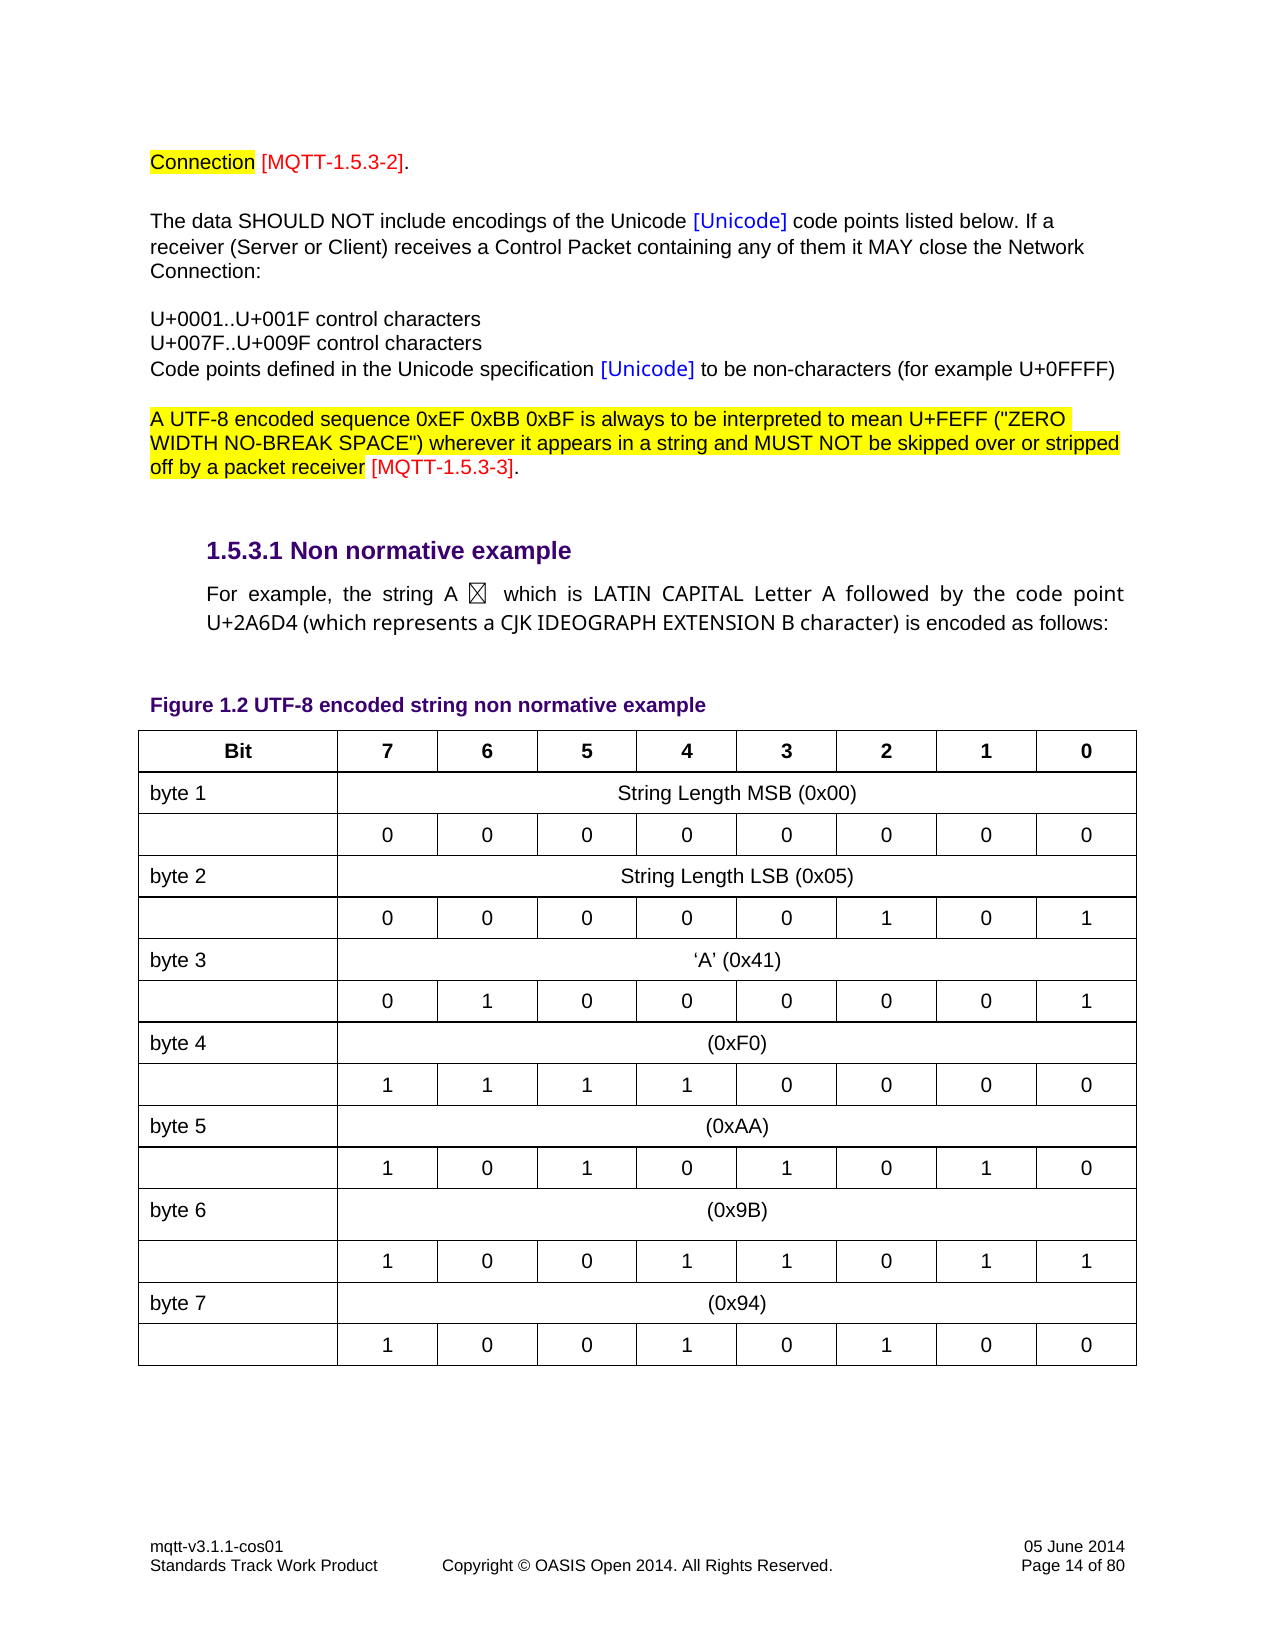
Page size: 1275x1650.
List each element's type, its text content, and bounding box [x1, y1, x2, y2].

table_cell 1 [438, 981, 537, 1021]
table_cell 0 [637, 898, 736, 938]
table_cell 0 [538, 1241, 636, 1282]
subtitle Non normative example [206, 536, 1125, 565]
table_cell 0 [937, 981, 1036, 1021]
table_cell 0 [1037, 814, 1136, 855]
table_cell 0 [1037, 1064, 1136, 1105]
table_cell 0 [937, 898, 1036, 938]
table_cell 1 [538, 1148, 636, 1188]
table_cell byte 7 [139, 1283, 337, 1323]
subtitle Figure 1.2 UTF-8 encoded string non normative example [150, 693, 1125, 717]
table_cell 0 [737, 814, 836, 855]
table_cell 0 [637, 981, 736, 1021]
table_cell 1 [737, 1148, 836, 1188]
table_cell 1 [1037, 898, 1136, 938]
table_cell 1 [438, 1064, 537, 1105]
table_cell [139, 898, 337, 938]
table_cell 1 [637, 1064, 736, 1105]
table_cell (0xAA) [338, 1106, 1136, 1146]
table_cell [139, 814, 337, 855]
table_cell 0 [438, 898, 537, 938]
table_header 1 [937, 731, 1036, 771]
table_cell String Length LSB (0x05) [338, 856, 1136, 896]
table_cell 1 [637, 1241, 736, 1282]
table_cell byte 6 [139, 1189, 337, 1240]
table_cell 1 [637, 1324, 736, 1365]
table_cell 0 [637, 1148, 736, 1188]
text For example, the string A𪛔 which is LATIN CAPITAL Letter A followed by the code point U+2A6D4 (which represents a CJK IDEOGRAPH EXTENSION B character) is encoded as follows: [206, 577, 1125, 636]
table_cell 0 [937, 1064, 1036, 1105]
table_cell byte 4 [139, 1023, 337, 1063]
table_cell 0 [538, 981, 636, 1021]
table_cell 1 [837, 1324, 936, 1365]
table_header 6 [438, 731, 537, 771]
table_cell byte 2 [139, 856, 337, 896]
table_cell 0 [438, 1148, 537, 1188]
table_cell [139, 981, 337, 1021]
table_cell 0 [837, 1064, 936, 1105]
table_cell 0 [538, 1324, 636, 1365]
table_cell 0 [737, 1324, 836, 1365]
table_cell 0 [438, 814, 537, 855]
table_cell String Length MSB (0x00) [338, 773, 1136, 813]
table_cell 1 [1037, 981, 1136, 1021]
table_cell 0 [737, 1064, 836, 1105]
table_cell 1 [338, 1064, 437, 1105]
table_cell 0 [937, 1324, 1036, 1365]
table_header 4 [637, 731, 736, 771]
table_cell 1 [538, 1064, 636, 1105]
table_cell 0 [937, 814, 1036, 855]
table_cell 1 [837, 898, 936, 938]
text Connection [MQTT-1.5.3-2]. [150, 150, 1125, 198]
table_header 7 [338, 731, 437, 771]
table_header 0 [1037, 731, 1136, 771]
table_cell 0 [1037, 1148, 1136, 1188]
table_cell 0 [1037, 1324, 1136, 1365]
table_cell (0x9B) [338, 1189, 1136, 1240]
table_cell 0 [338, 814, 437, 855]
table_cell 0 [737, 898, 836, 938]
table_cell 0 [837, 981, 936, 1021]
table_cell 1 [937, 1241, 1036, 1282]
table_cell byte 3 [139, 939, 337, 980]
table_cell 1 [1037, 1241, 1136, 1282]
table_cell 0 [837, 1241, 936, 1282]
table_cell byte 1 [139, 773, 337, 813]
text The data SHOULD NOT include encodings of the Unicode [Unicode] code points listed below. If a receiver (Server or Client) receives a Control Packet containing any of them it MAY close the Network Connection: U+0001..U+001F control characters U+007F..U+009F control characters Code points defined in the Unicode specification [Unicode] to be non-characters (for example U+0FFFF) A UTF-8 encoded sequence 0xEF 0xBB 0xBF is always to be interpreted to mean U+FEFF ("ZERO WIDTH NO-BREAK SPACE") wherever it appears in a string and MUST NOT be skipped over or stripped off by a packet receiver [MQTT-1.5.3-3]. [150, 206, 1125, 479]
table_cell 0 [338, 981, 437, 1021]
table_cell 0 [438, 1324, 537, 1365]
table_cell 0 [637, 814, 736, 855]
table_cell 0 [438, 1241, 537, 1282]
table_cell (0xF0) [338, 1023, 1136, 1063]
table_header 2 [837, 731, 936, 771]
table_cell 1 [737, 1241, 836, 1282]
table_cell (0x94) [338, 1283, 1136, 1323]
table_cell 0 [837, 814, 936, 855]
table_cell 1 [937, 1148, 1036, 1188]
table_cell 1 [338, 1324, 437, 1365]
table_header 5 [538, 731, 636, 771]
table_cell [139, 1064, 337, 1105]
table_cell 0 [538, 898, 636, 938]
table_header 3 [737, 731, 836, 771]
table_cell 0 [837, 1148, 936, 1188]
table_cell byte 5 [139, 1106, 337, 1146]
table_cell ‘A’ (0x41) [338, 939, 1136, 980]
table_cell 0 [538, 814, 636, 855]
table_cell 1 [338, 1241, 437, 1282]
table_cell [139, 1148, 337, 1188]
table_cell 0 [338, 898, 437, 938]
table_header Bit [139, 731, 337, 771]
table_cell [139, 1324, 337, 1365]
table_cell [139, 1241, 337, 1282]
table_cell 0 [737, 981, 836, 1021]
table_cell 1 [338, 1148, 437, 1188]
